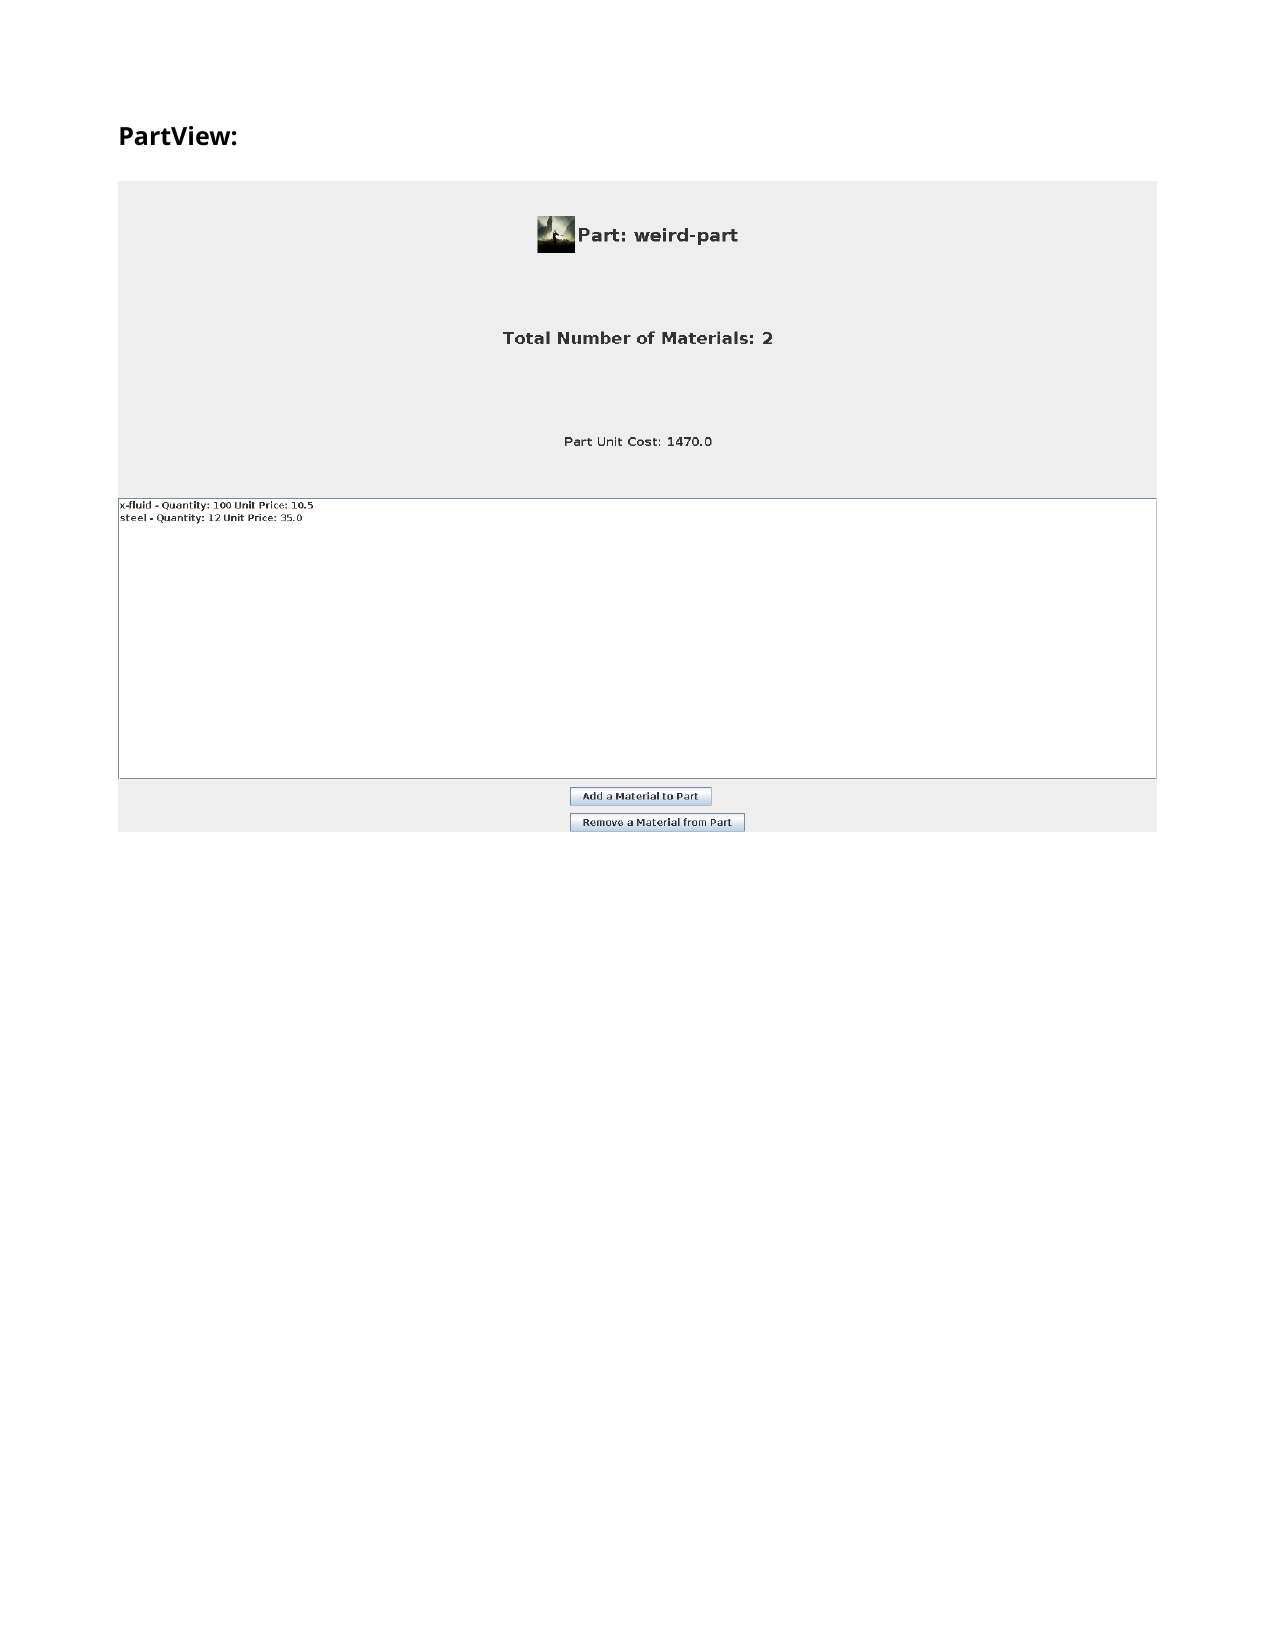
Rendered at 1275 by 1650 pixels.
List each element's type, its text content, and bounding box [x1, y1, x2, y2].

text PartView: [118, 118, 1157, 152]
picture [118, 181, 1157, 832]
